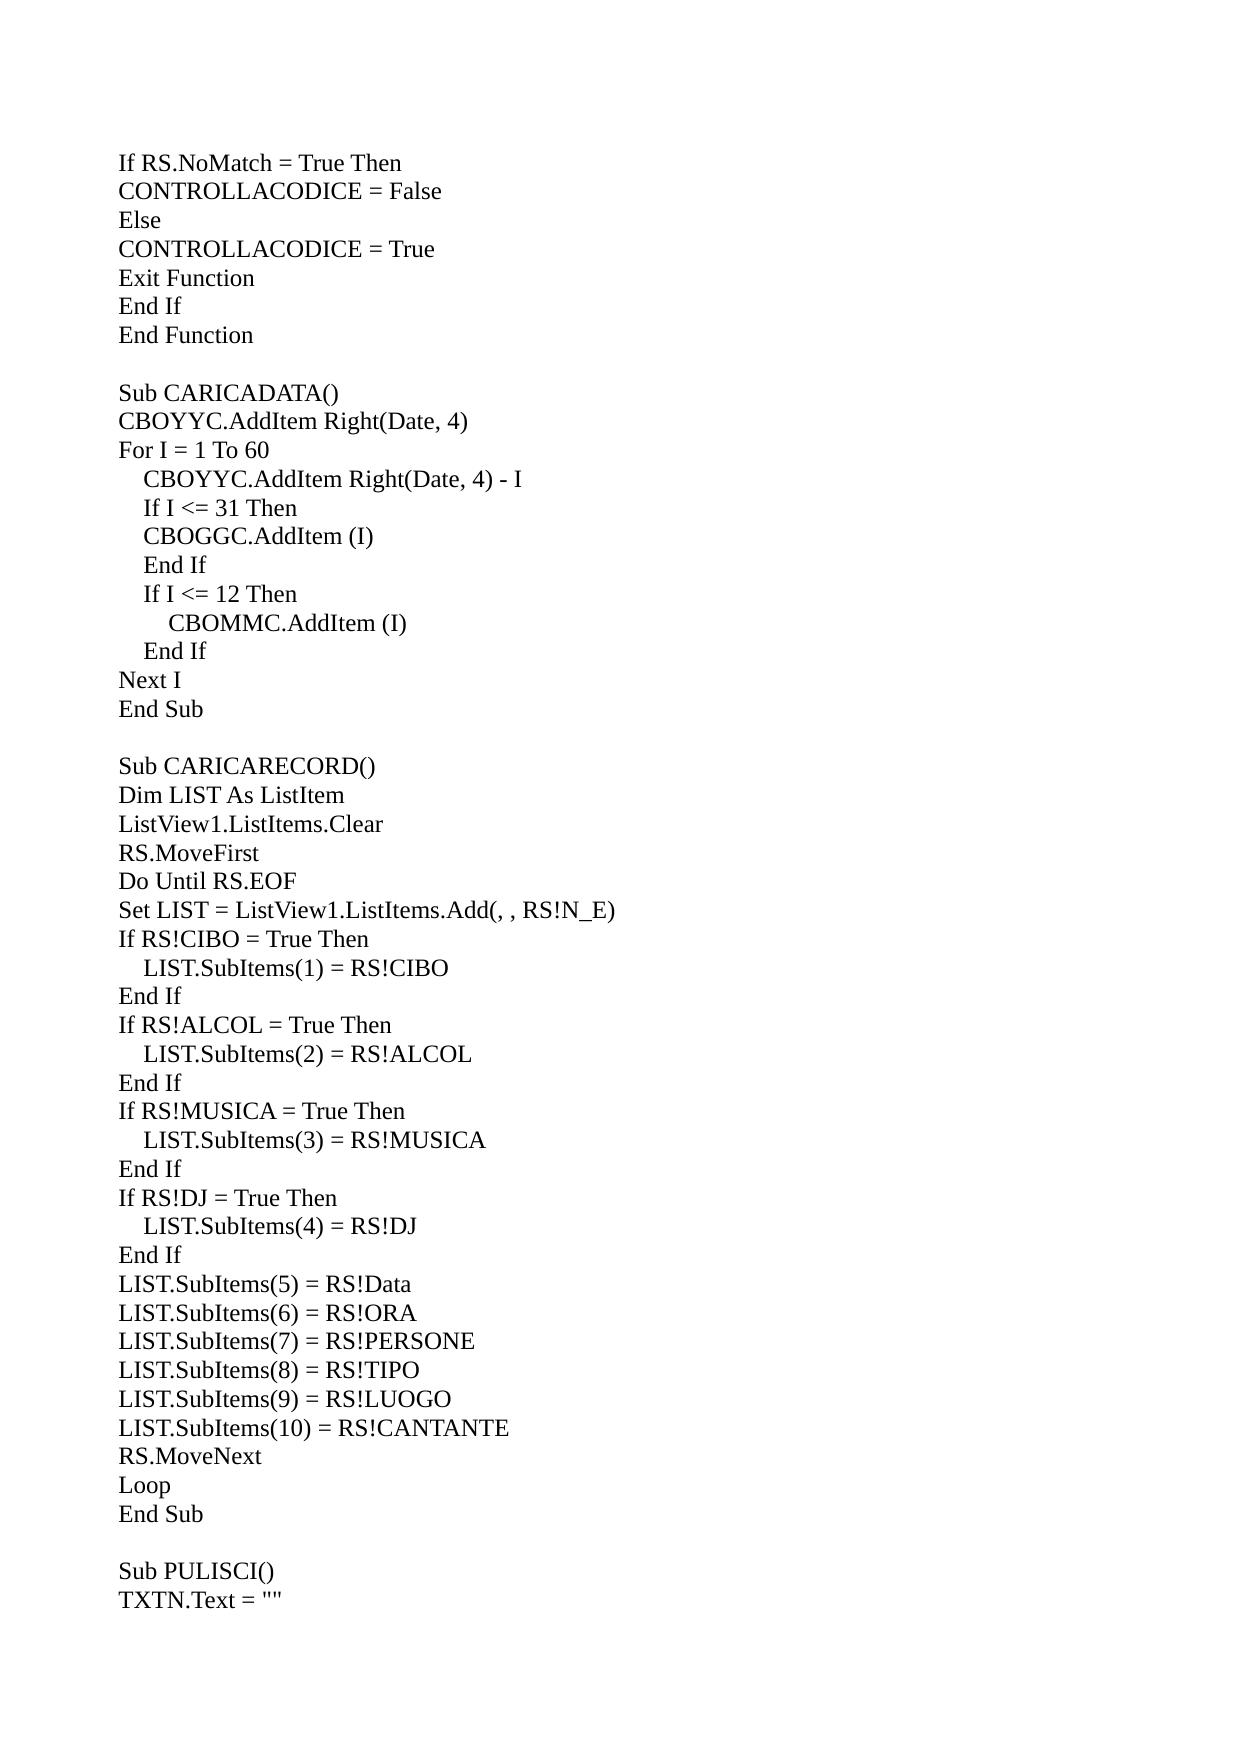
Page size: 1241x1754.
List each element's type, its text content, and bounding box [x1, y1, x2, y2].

text End If [118, 550, 1122, 579]
text CBOMMC.AddItem (I) [118, 608, 1122, 636]
text CBOYYC.AddItem Right(Date, 4) [118, 406, 1122, 435]
text End If [118, 1068, 1122, 1096]
text If I <= 31 Then [118, 493, 1122, 521]
text LIST.SubItems(5) = RS!Data [118, 1269, 1122, 1298]
text If RS.NoMatch = True Then [118, 148, 1122, 176]
text LIST.SubItems(8) = RS!TIPO [118, 1355, 1122, 1384]
text End Function [118, 320, 1122, 349]
text If RS!DJ = True Then [118, 1183, 1122, 1211]
text If RS!MUSICA = True Then [118, 1096, 1122, 1125]
text End If [118, 1154, 1122, 1183]
text TXTN.Text = "" [118, 1585, 1122, 1614]
text LIST.SubItems(2) = RS!ALCOL [118, 1039, 1122, 1068]
text CBOYYC.AddItem Right(Date, 4) - I [118, 464, 1122, 493]
text Sub CARICADATA() [118, 378, 1122, 406]
text ListView1.ListItems.Clear [118, 809, 1122, 838]
text Sub CARICARECORD() [118, 751, 1122, 780]
text Loop [118, 1470, 1122, 1499]
text If I <= 12 Then [118, 579, 1122, 608]
text End Sub [118, 694, 1122, 723]
text CBOGGC.AddItem (I) [118, 521, 1122, 550]
text LIST.SubItems(1) = RS!CIBO [118, 953, 1122, 981]
text LIST.SubItems(10) = RS!CANTANTE [118, 1413, 1122, 1441]
text LIST.SubItems(7) = RS!PERSONE [118, 1326, 1122, 1355]
text RS.MoveFirst [118, 838, 1122, 866]
text End If [118, 636, 1122, 665]
text Dim LIST As ListItem [118, 780, 1122, 809]
text If RS!CIBO = True Then [118, 924, 1122, 953]
text Next I [118, 665, 1122, 694]
text End Sub [118, 1499, 1122, 1528]
text LIST.SubItems(9) = RS!LUOGO [118, 1384, 1122, 1413]
text End If [118, 1240, 1122, 1269]
text CONTROLLACODICE = False [118, 176, 1122, 205]
text End If [118, 981, 1122, 1010]
text Exit Function [118, 263, 1122, 291]
text Sub PULISCI() [118, 1556, 1122, 1585]
text Do Until RS.EOF [118, 866, 1122, 895]
text LIST.SubItems(6) = RS!ORA [118, 1298, 1122, 1326]
text LIST.SubItems(3) = RS!MUSICA [118, 1125, 1122, 1154]
text End If [118, 291, 1122, 320]
text For I = 1 To 60 [118, 435, 1122, 464]
text Else [118, 205, 1122, 234]
text Set LIST = ListView1.ListItems.Add(, , RS!N_E) [118, 895, 1122, 924]
text If RS!ALCOL = True Then [118, 1010, 1122, 1039]
text RS.MoveNext [118, 1441, 1122, 1470]
text CONTROLLACODICE = True [118, 234, 1122, 263]
text LIST.SubItems(4) = RS!DJ [118, 1211, 1122, 1240]
